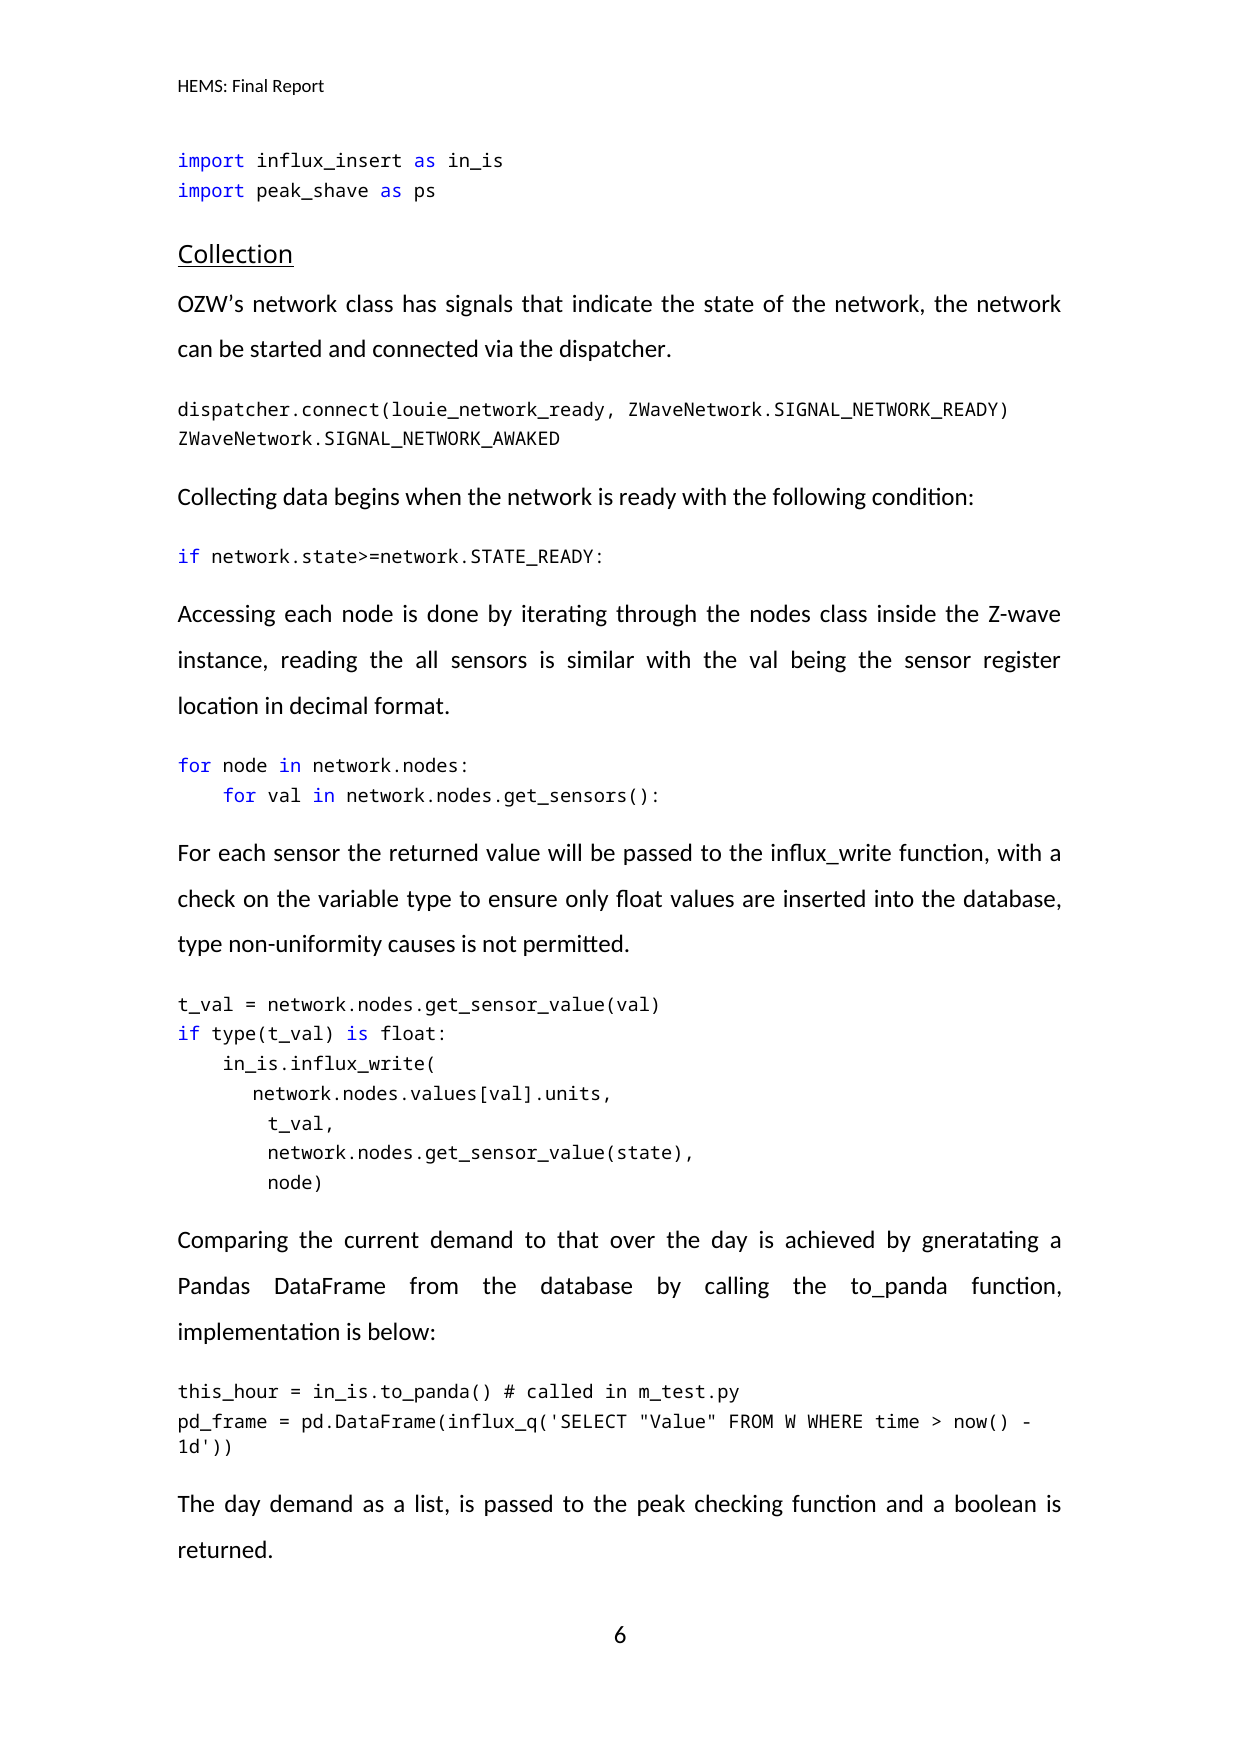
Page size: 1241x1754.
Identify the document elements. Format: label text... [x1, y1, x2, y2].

subtitle network.nodes.get_sensor_value(state), [177, 1139, 1063, 1165]
text For each sensor the returned value will be passed to the influx_write function, with a check on the variable type to ensure only float values are inserted into the database, type non-uniformity causes is not permitted. [177, 837, 1063, 959]
text Accessing each node is done by iterating through the nodes class inside the Z-wave instance, reading the all sensors is similar with the val being the sensor register location in decimal format. [177, 598, 1063, 720]
subtitle t_val, [177, 1110, 1063, 1135]
subtitle if type(t_val) is float: [177, 1021, 1063, 1046]
text Comparing the current demand to that over the day is achieved by gneratating a Pandas DataFrame from the database by calling the to_panda function, implementation is below: [177, 1224, 1063, 1346]
subtitle network.nodes.values[val].units, [177, 1080, 1063, 1106]
text The day demand as a list, is passed to the peak checking function and a boolean is returned. [177, 1489, 1063, 1565]
subtitle if network.state>=network.STATE_READY: [177, 543, 1063, 569]
subtitle for node in network.nodes: [177, 752, 1063, 778]
subtitle this_hour = in_is.to_panda() # called in m_test.py [177, 1378, 1063, 1404]
subtitle pd_frame = pd.DataFrame(influx_q('SELECT "Value" FROM W WHERE time > now() - 1d')) [177, 1408, 1063, 1459]
subtitle node) [177, 1169, 1063, 1195]
text OZW’s network class has signals that indicate the state of the network, the network can be started and connected via the dispatcher. [177, 288, 1063, 364]
subtitle Collection [177, 237, 1063, 271]
subtitle ZWaveNetwork.SIGNAL_NETWORK_AWAKED [177, 426, 1063, 451]
subtitle for val in network.nodes.get_sensors(): [177, 782, 1063, 807]
subtitle import peak_shave as ps [177, 177, 1063, 203]
subtitle in_is.influx_write( [177, 1050, 1063, 1076]
subtitle import influx_insert as in_is [177, 148, 1063, 173]
subtitle t_val = network.nodes.get_sensor_value(val) [177, 991, 1063, 1017]
subtitle dispatcher.connect(louie_network_ready, ZWaveNetwork.SIGNAL_NETWORK_READY) [177, 396, 1063, 421]
text Collecting data begins when the network is ready with the following condition: [177, 481, 1063, 511]
